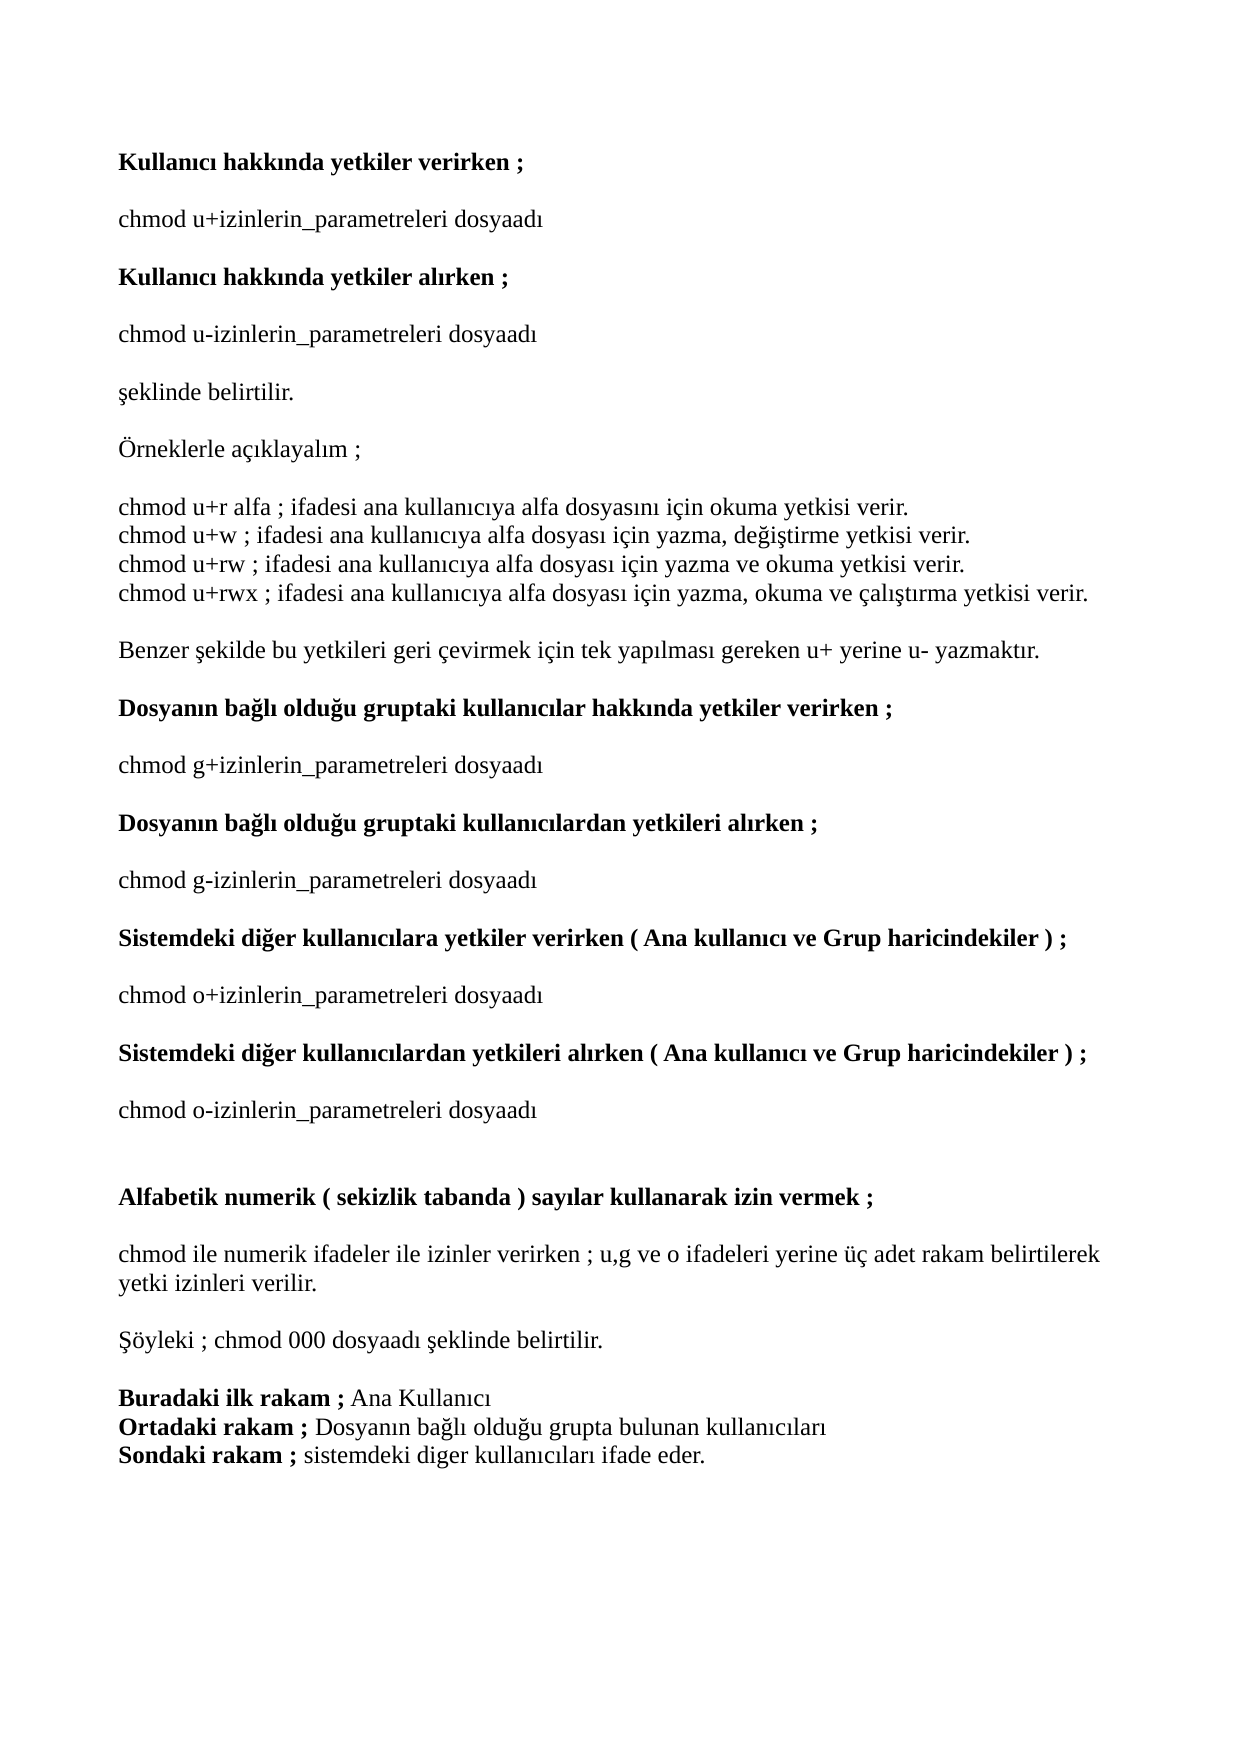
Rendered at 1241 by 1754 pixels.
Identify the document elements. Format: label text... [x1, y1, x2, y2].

text Kullanıcı hakkında yetkiler alırken ; [118, 262, 1122, 291]
text chmod u+izinlerin_parametreleri dosyaadı [118, 204, 1122, 233]
text chmod u+r alfa ; ifadesi ana kullanıcıya alfa dosyasını için okuma yetkisi verir. [118, 492, 1122, 521]
text Sondaki rakam ; sistemdeki diger kullanıcıları ifade eder. [118, 1441, 1122, 1469]
text chmod u+rw ; ifadesi ana kullanıcıya alfa dosyası için yazma ve okuma yetkisi verir. [118, 549, 1122, 578]
text chmod o-izinlerin_parametreleri dosyaadı [118, 1096, 1122, 1124]
text Dosyanın bağlı olduğu gruptaki kullanıcılar hakkında yetkiler verirken ; [118, 693, 1122, 722]
text Ortadaki rakam ; Dosyanın bağlı olduğu grupta bulunan kullanıcıları [118, 1412, 1122, 1441]
text Dosyanın bağlı olduğu gruptaki kullanıcılardan yetkileri alırken ; [118, 808, 1122, 837]
text chmod o+izinlerin_parametreleri dosyaadı [118, 981, 1122, 1009]
text Şöyleki ; chmod 000 dosyaadı şeklinde belirtilir. [118, 1326, 1122, 1354]
text Buradaki ilk rakam ; Ana Kullanıcı [118, 1383, 1122, 1412]
text chmod u-izinlerin_parametreleri dosyaadı [118, 319, 1122, 348]
text Benzer şekilde bu yetkileri geri çevirmek için tek yapılması gereken u+ yerine u- yazmaktır. [118, 636, 1122, 664]
text Örneklerle açıklayalım ; [118, 434, 1122, 463]
text şeklinde belirtilir. [118, 377, 1122, 406]
text chmod u+rwx ; ifadesi ana kullanıcıya alfa dosyası için yazma, okuma ve çalıştırma yetkisi verir. [118, 578, 1122, 607]
text Kullanıcı hakkında yetkiler verirken ; [118, 147, 1122, 176]
text chmod ile numerik ifadeler ile izinler verirken ; u,g ve o ifadeleri yerine üç adet rakam belirtilerek yetki izinleri verilir. [118, 1239, 1122, 1297]
text chmod u+w ; ifadesi ana kullanıcıya alfa dosyası için yazma, değiştirme yetkisi verir. [118, 521, 1122, 549]
text Sistemdeki diğer kullanıcılardan yetkileri alırken ( Ana kullanıcı ve Grup haricindekiler ) ; [118, 1038, 1122, 1067]
text Sistemdeki diğer kullanıcılara yetkiler verirken ( Ana kullanıcı ve Grup haricindekiler ) ; [118, 923, 1122, 952]
text chmod g+izinlerin_parametreleri dosyaadı [118, 751, 1122, 779]
text Alfabetik numerik ( sekizlik tabanda ) sayılar kullanarak izin vermek ; [118, 1182, 1122, 1211]
text chmod g-izinlerin_parametreleri dosyaadı [118, 866, 1122, 894]
